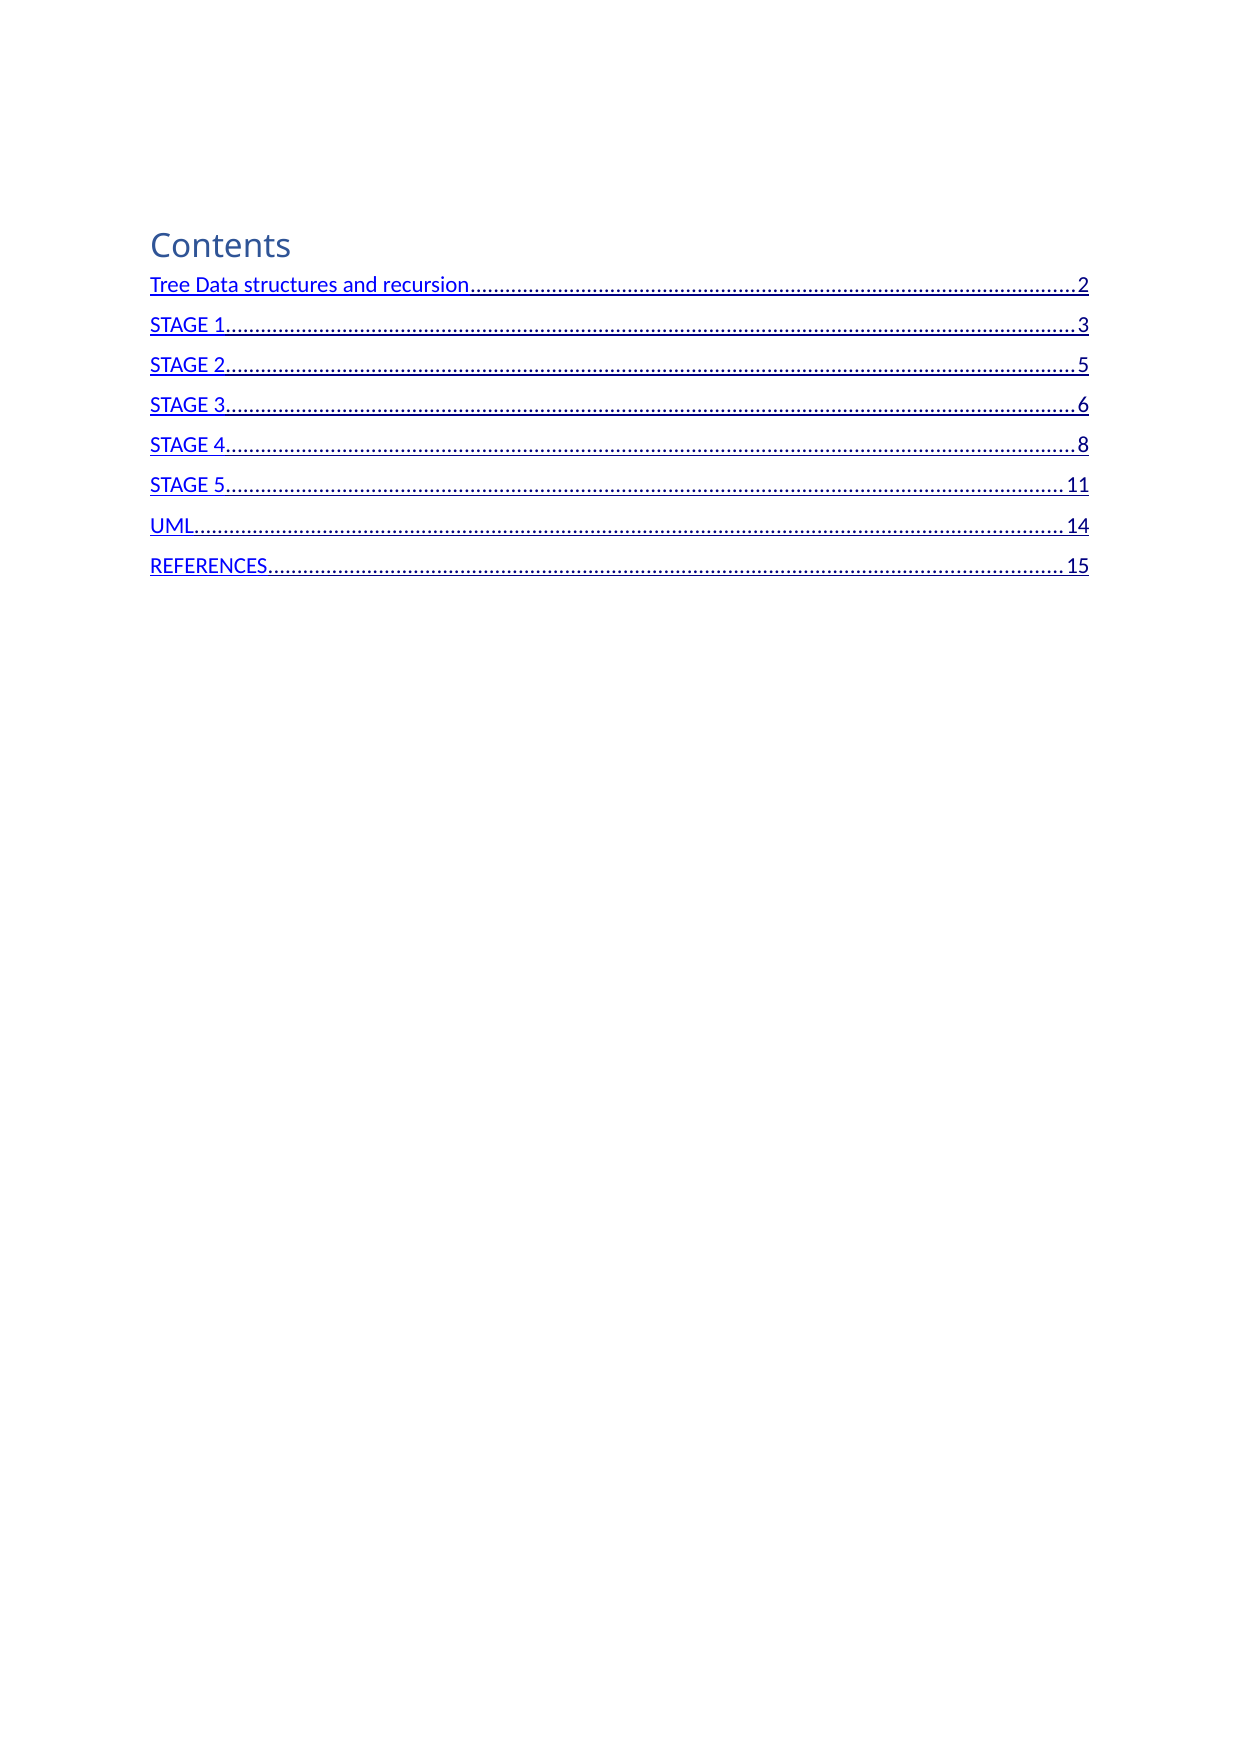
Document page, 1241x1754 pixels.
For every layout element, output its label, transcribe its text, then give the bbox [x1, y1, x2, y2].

subtitle Contents [150, 222, 1090, 267]
text STAGE 3 6 [150, 390, 1090, 418]
text STAGE 1 3 [150, 310, 1090, 338]
text REFERENCES 15 [150, 551, 1090, 579]
text Tree Data structures and recursion 2 [150, 270, 1090, 298]
text STAGE 4 8 [150, 431, 1090, 458]
text UML 14 [150, 511, 1090, 539]
text STAGE 5 11 [150, 471, 1090, 499]
text STAGE 2 5 [150, 350, 1090, 378]
